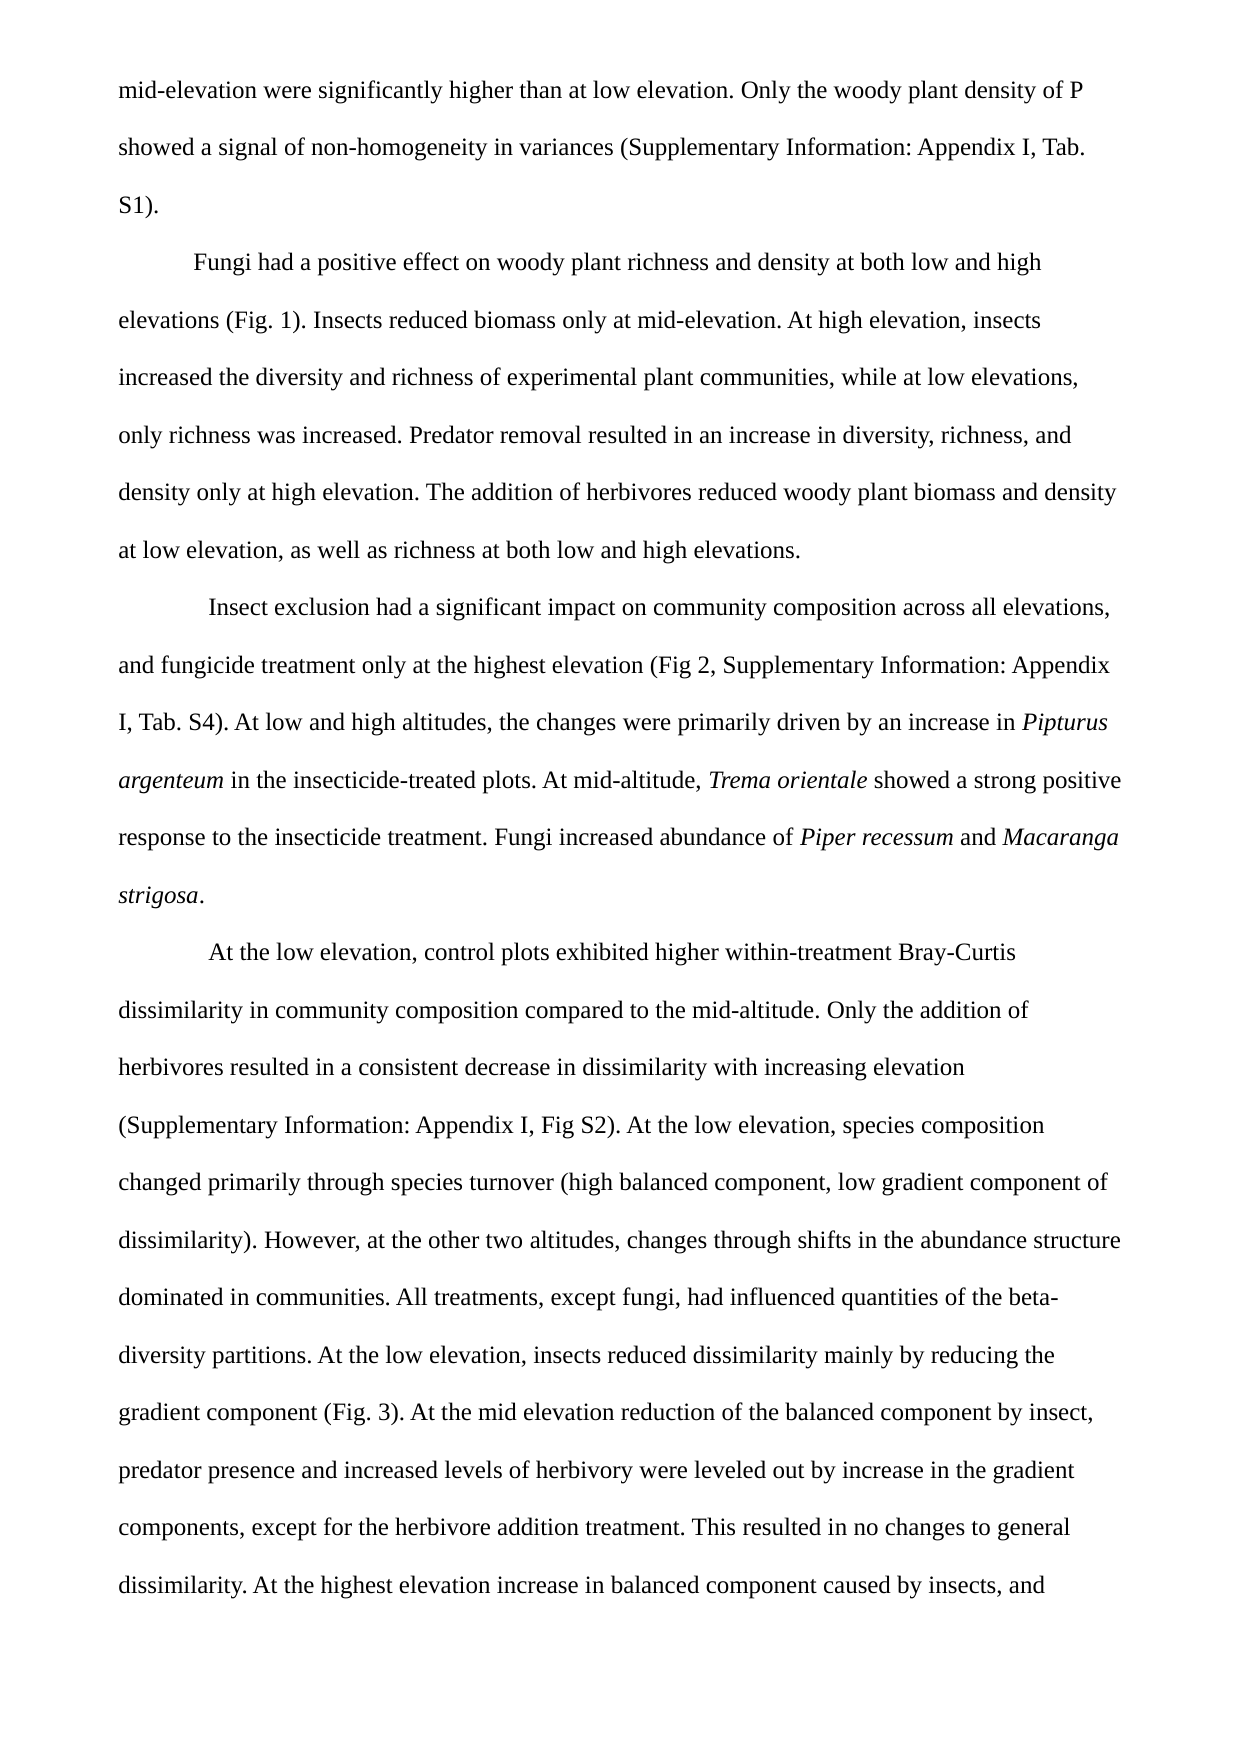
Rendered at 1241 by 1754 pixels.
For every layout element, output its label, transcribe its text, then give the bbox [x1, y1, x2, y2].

text Insect exclusion had a significant impact on community composition across all elevations, and fungicide treatment only at the highest elevation (Fig 2, Supplementary Information: Appendix I, Tab. S4). At low and high altitudes, the changes were primarily driven by an increase in Pipturus argenteum in the insecticide-treated plots. At mid-altitude, Trema orientale showed a strong positive response to the insecticide treatment. Fungi increased abundance of Piper recessum and Macaranga strigosa. [118, 592, 1122, 909]
text mid-elevation were significantly higher than at low elevation. Only the woody plant density of P showed a signal of non-homogeneity in variances (Supplementary Information: Appendix I, Tab. S1). [118, 75, 1122, 219]
text At the low elevation, control plots exhibited higher within-treatment Bray-Curtis dissimilarity in community composition compared to the mid-altitude. Only the addition of herbivores resulted in a consistent decrease in dissimilarity with increasing elevation (Supplementary Information: Appendix I, Fig S2). At the low elevation, species composition changed primarily through species turnover (high balanced component, low gradient component of dissimilarity). However, at the other two altitudes, changes through shifts in the abundance structure dominated in communities. All treatments, except fungi, had influenced quantities of the beta-diversity partitions. At the low elevation, insects reduced dissimilarity mainly by reducing the gradient component (Fig. 3). At the mid elevation reduction of the balanced component by insect, predator presence and increased levels of herbivory were leveled out by increase in the gradient components, except for the herbivore addition treatment. This resulted in no changes to general dissimilarity. At the highest elevation increase in balanced component caused by insects, and [118, 937, 1122, 1599]
text Fungi had a positive effect on woody plant richness and density at both low and high elevations (Fig. 1). Insects reduced biomass only at mid-elevation. At high elevation, insects increased the diversity and richness of experimental plant communities, while at low elevations, only richness was increased. Predator removal resulted in an increase in diversity, richness, and density only at high elevation. The addition of herbivores reduced woody plant biomass and density at low elevation, as well as richness at both low and high elevations. [118, 247, 1122, 564]
